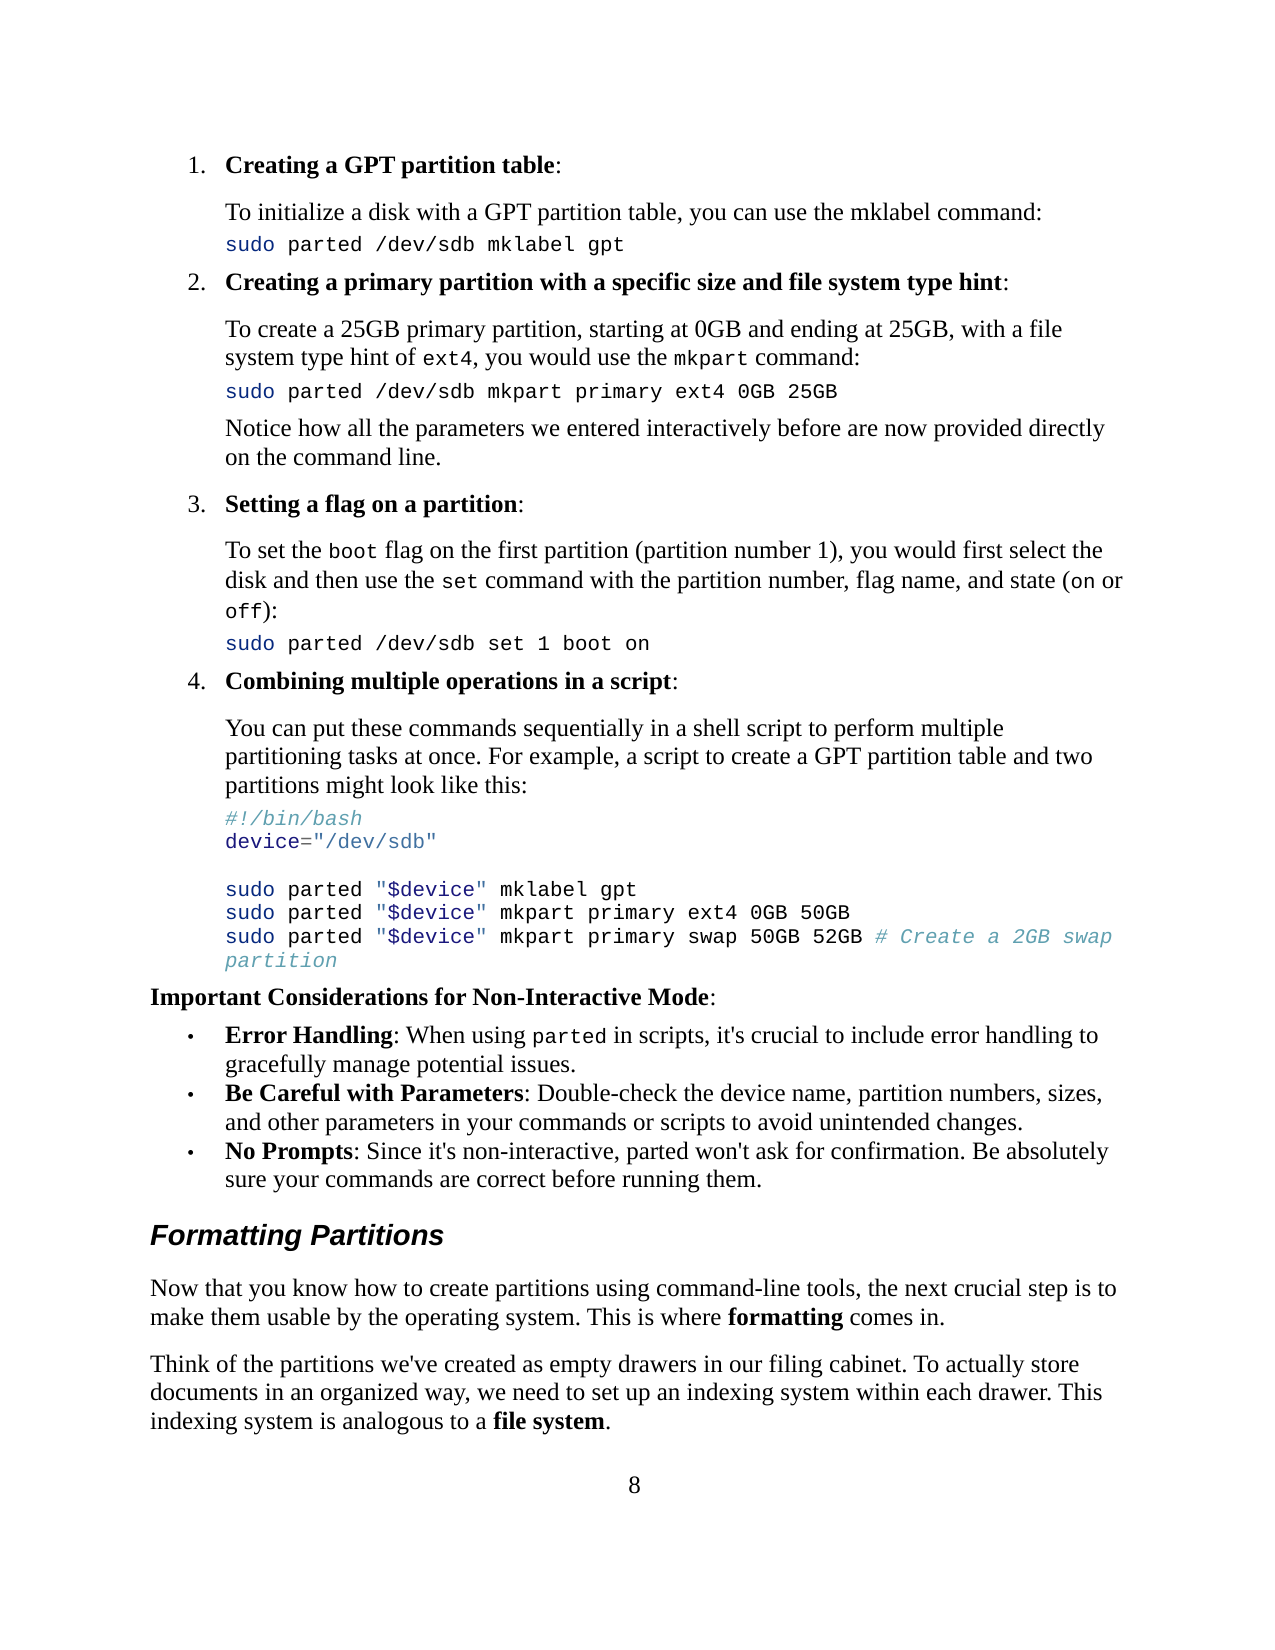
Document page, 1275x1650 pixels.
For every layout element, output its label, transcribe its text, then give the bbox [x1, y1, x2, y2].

subtitle Formatting Partitions [150, 1218, 1125, 1252]
list Error Handling: When using parted in scripts, it's crucial to include error handling to gracefully manage potential issues. [187, 1020, 1125, 1078]
list To initialize a disk with a GPT partition table, you can use the mklabel command: [187, 197, 1125, 225]
list Setting a flag on a partition: [187, 489, 1125, 518]
list Creating a primary partition with a specific size and file system type hint: [187, 267, 1125, 296]
list device="/dev/sdb" [187, 831, 1125, 855]
list sudo parted /dev/sdb set 1 boot on [187, 633, 1125, 657]
text Now that you know how to create partitions using command-line tools, the next crucial step is to make them usable by the operating system. This is where formatting comes in. [150, 1273, 1125, 1331]
list sudo parted /dev/sdb mklabel gpt [187, 234, 1125, 258]
text Think of the partitions we've created as empty drawers in our filing cabinet. To actually store documents in an organized way, we need to set up an indexing system within each drawer. This indexing system is analogous to a file system. [150, 1349, 1125, 1435]
list Be Careful with Parameters: Double-check the device name, partition numbers, sizes, and other parameters in your commands or scripts to avoid unintended changes. [187, 1078, 1125, 1136]
list No Prompts: Since it's non-interactive, parted won't ask for confirmation. Be absolutely sure your commands are correct before running them. [187, 1136, 1125, 1193]
list You can put these commands sequentially in a shell script to perform multiple partitioning tasks at once. For example, a script to create a GPT partition table and two partitions might look like this: [187, 713, 1125, 799]
list sudo parted /dev/sdb mkpart primary ext4 0GB 25GB [187, 381, 1125, 404]
list To set the boot flag on the first partition (partition number 1), you would first select the disk and then use the set command with the partition number, flag name, and state (on or off): [187, 536, 1125, 624]
list Creating a GPT partition table: [187, 150, 1125, 179]
list To create a 25GB primary partition, starting at 0GB and ending at 25GB, with a file system type hint of ext4, you would use the mkpart command: [187, 314, 1125, 372]
list sudo parted "$device" mklabel gpt [187, 879, 1125, 902]
list #!/bin/bash [187, 808, 1125, 831]
list sudo parted "$device" mkpart primary ext4 0GB 50GB [187, 902, 1125, 926]
list Notice how all the parameters we entered interactively before are now provided directly on the command line. [187, 413, 1125, 471]
text Important Considerations for Non-Interactive Mode: [150, 982, 1125, 1011]
list sudo parted "$device" mkpart primary swap 50GB 52GB # Create a 2GB swap partition [187, 926, 1125, 973]
list Combining multiple operations in a script: [187, 666, 1125, 695]
